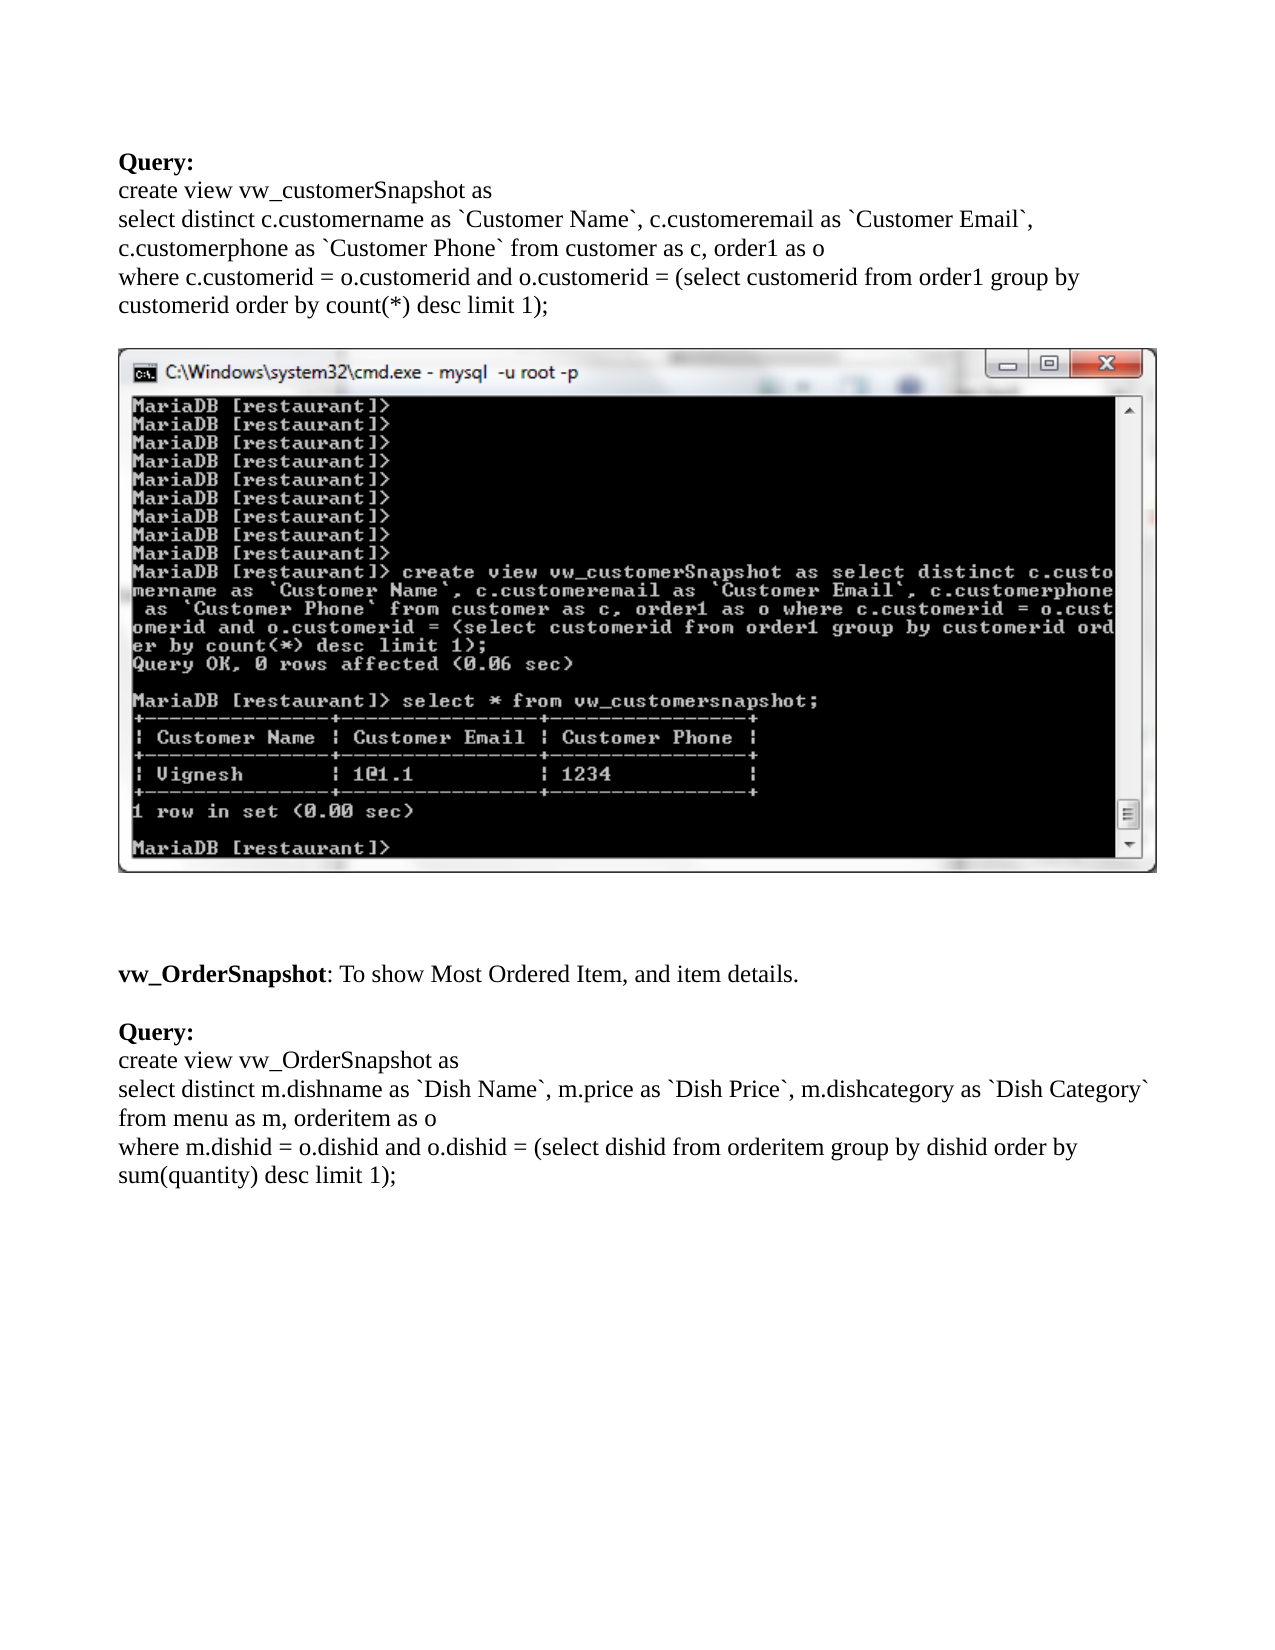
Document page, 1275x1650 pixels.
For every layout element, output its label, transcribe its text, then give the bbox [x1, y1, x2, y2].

text Query: [118, 1017, 1157, 1045]
text select distinct c.customername as `Customer Name`, c.customeremail as `Customer Email`, c.customerphone as `Customer Phone` from customer as c, order1 as o [118, 204, 1157, 262]
text where m.dishid = o.dishid and o.dishid = (select dishid from orderitem group by dishid order by sum(quantity) desc limit 1); [118, 1132, 1157, 1189]
text vw_OrderSnapshot: To show Most Ordered Item, and item details. [118, 959, 1157, 988]
text create view vw_customerSnapshot as [118, 176, 1157, 204]
picture [118, 348, 1157, 873]
text where c.customerid = o.customerid and o.customerid = (select customerid from order1 group by customerid order by count(*) desc limit 1); [118, 262, 1157, 319]
text Query: [118, 147, 1157, 176]
text select distinct m.dishname as `Dish Name`, m.price as `Dish Price`, m.dishcategory as `Dish Category` from menu as m, orderitem as o [118, 1074, 1157, 1132]
text create view vw_OrderSnapshot as [118, 1045, 1157, 1074]
